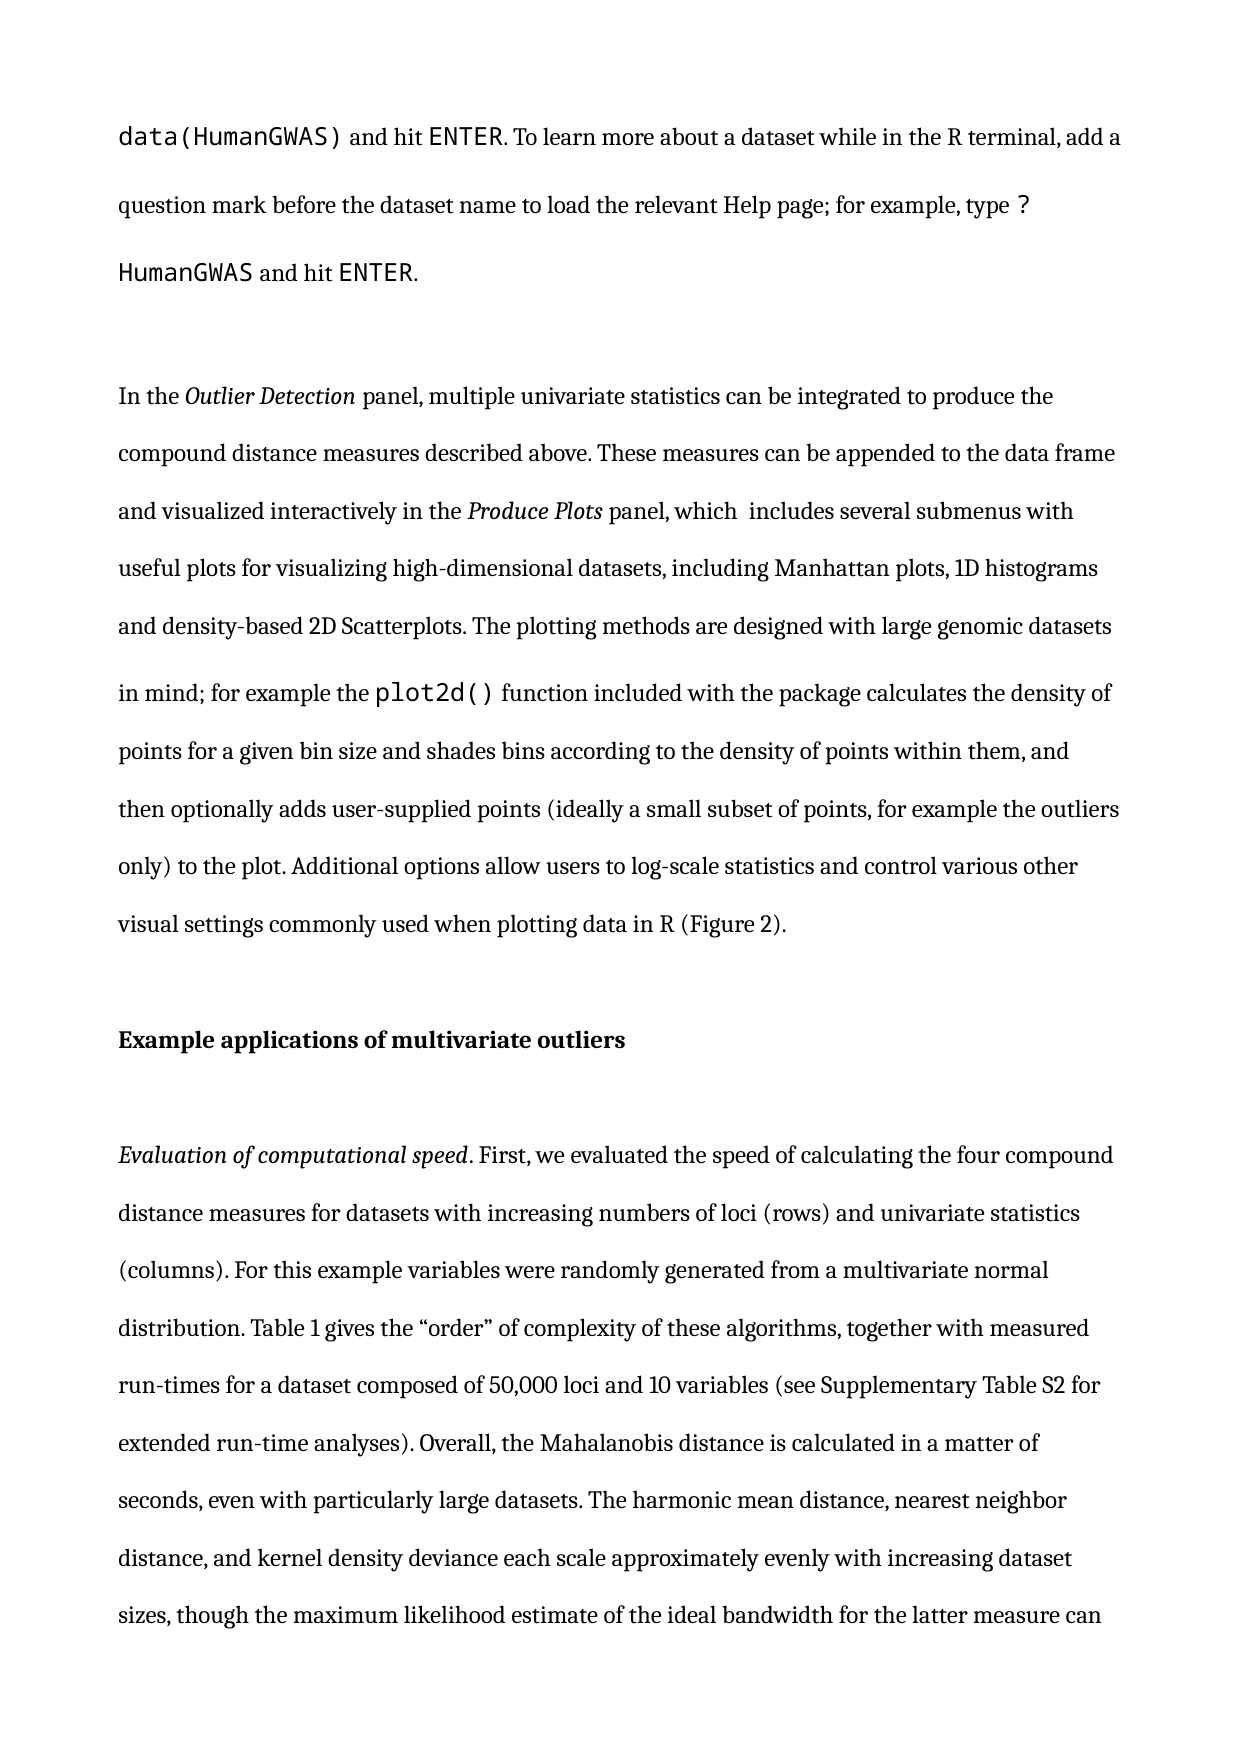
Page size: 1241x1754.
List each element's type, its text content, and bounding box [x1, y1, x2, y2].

text data(HumanGWAS) and hit ENTER. To learn more about a dataset while in the R terminal, add a question mark before the dataset name to load the relevant Help page; for example, type ?HumanGWAS and hit ENTER. [118, 118, 1122, 288]
text In the Outlier Detection panel, multiple univariate statistics can be integrated to produce the compound distance measures described above. These measures can be appended to the data frame and visualized interactively in the Produce Plots panel, which includes several submenus with useful plots for visualizing high-dimensional datasets, including Manhattan plots, 1D histograms and density-based 2D Scatterplots. The plotting methods are designed with large genomic datasets in mind; for example the plot2d() function included with the package calculates the density of points for a given bin size and shades bins according to the density of points within them, and then optionally adds user-supplied points (ideally a small subset of points, for example the outliers only) to the plot. Additional options allow users to log-scale statistics and control various other visual settings commonly used when plotting data in R (Figure 2). [118, 381, 1122, 938]
text Example applications of multivariate outliers [118, 1026, 1122, 1054]
text Evaluation of computational speed. First, we evaluated the speed of calculating the four compound distance measures for datasets with increasing numbers of loci (rows) and univariate statistics (columns). For this example variables were randomly generated from a multivariate normal distribution. Table 1 gives the “order” of complexity of these algorithms, together with measured run-times for a dataset composed of 50,000 loci and 10 variables (see Supplementary Table S2 for extended run-time analyses). Overall, the Mahalanobis distance is calculated in a matter of seconds, even with particularly large datasets. The harmonic mean distance, nearest neighbor distance, and kernel density deviance each scale approximately evenly with increasing dataset sizes, though the maximum likelihood estimate of the ideal bandwidth for the latter measure can [118, 1141, 1122, 1630]
